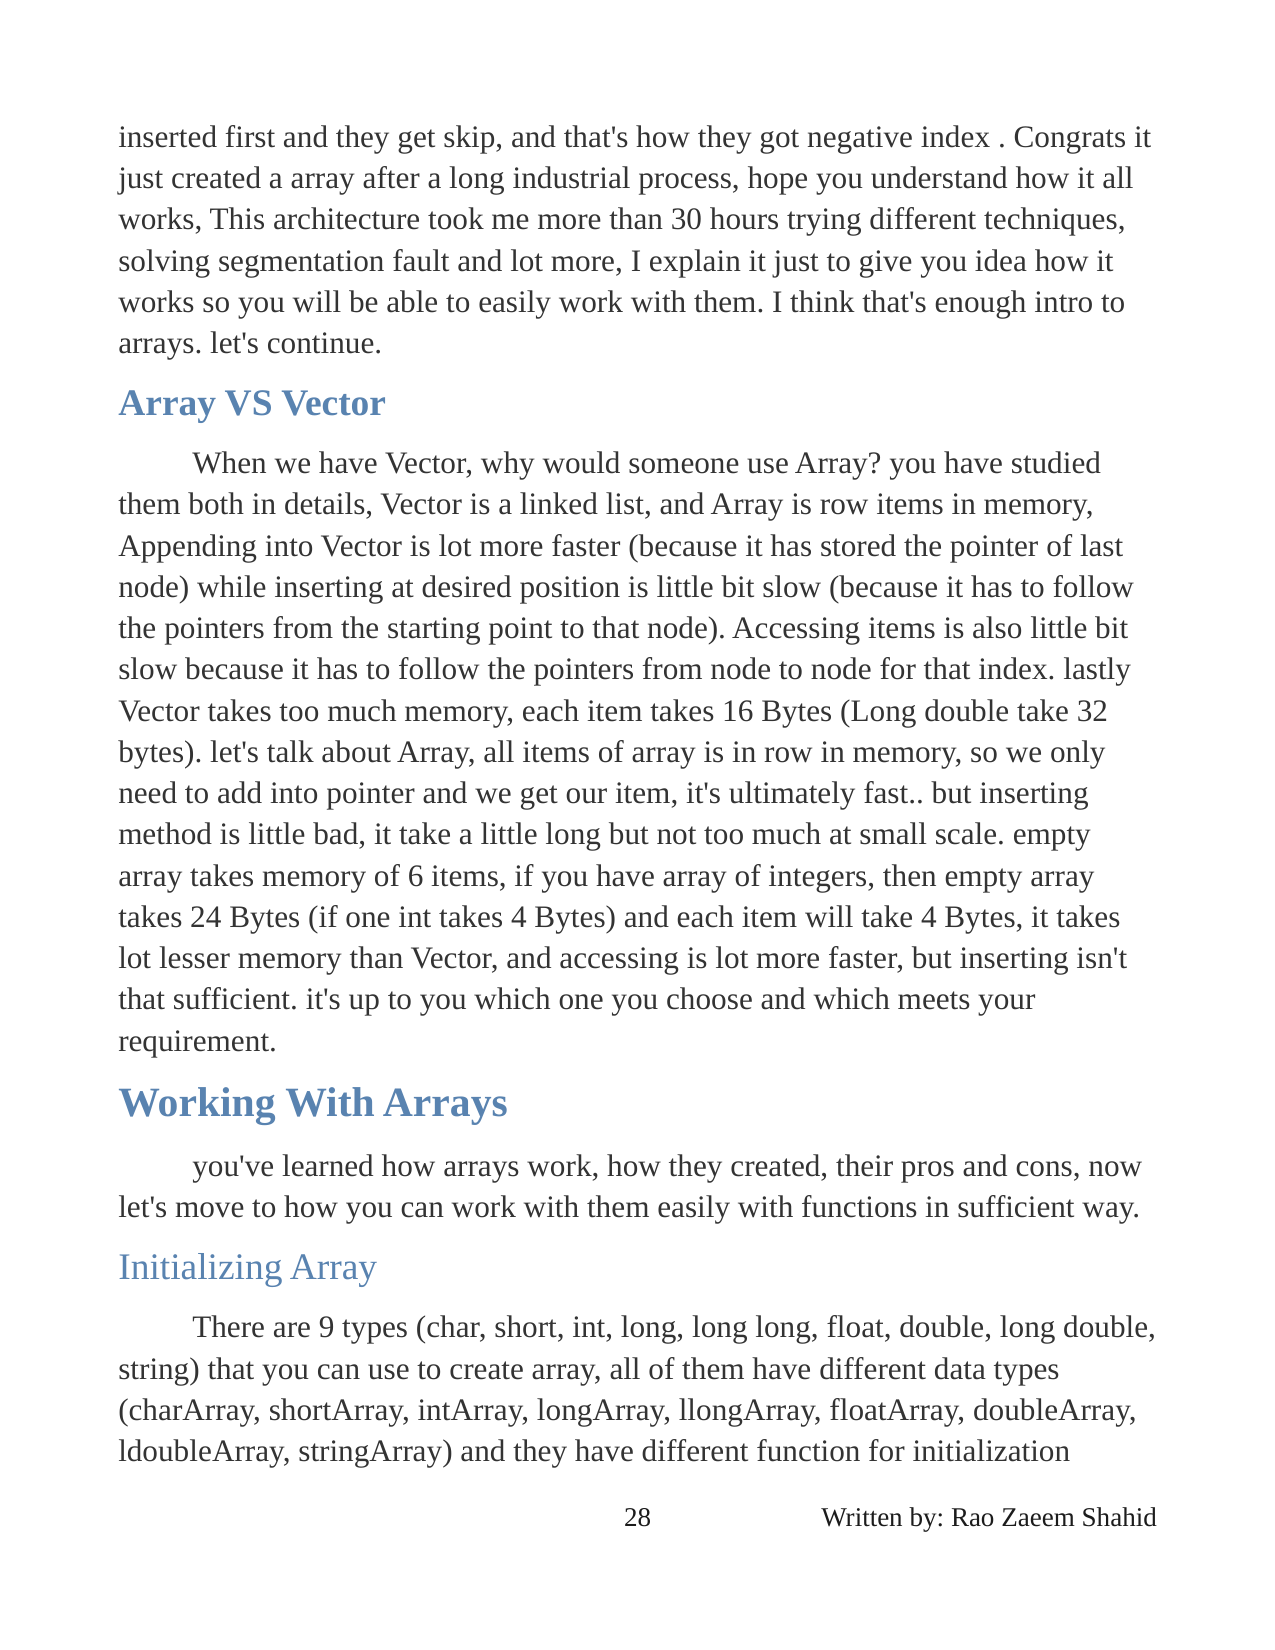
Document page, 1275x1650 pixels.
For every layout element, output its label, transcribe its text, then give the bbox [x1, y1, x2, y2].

text Initializing Array [118, 1244, 1157, 1288]
text you've learned how arrays work, how they created, their pros and cons, now let's move to how you can work with them easily with functions in sufficient way. [118, 1147, 1157, 1224]
text Array VS Vector [118, 380, 1157, 423]
text When we have Vector, why would someone use Array? you have studied them both in details, Vector is a linked list, and Array is row items in memory, Appending into Vector is lot more faster (because it has stored the pointer of last node) while inserting at desired position is little bit slow (because it has to follow the pointers from the starting point to that node). Accessing items is also little bit slow because it has to follow the pointers from node to node for that index. lastly Vector takes too much memory, each item takes 16 Bytes (Long double take 32 bytes). let's talk about Array, all items of array is in row in memory, so we only need to add into pointer and we get our item, it's ultimately fast.. but inserting method is little bad, it take a little long but not too much at small scale. empty array takes memory of 6 items, if you have array of integers, then empty array takes 24 Bytes (if one int takes 4 Bytes) and each item will take 4 Bytes, it takes lot lesser memory than Vector, and accessing is lot more faster, but inserting isn't that sufficient. it's up to you which one you choose and which meets your requirement. [118, 444, 1157, 1058]
text inserted first and they get skip, and that's how they got negative index . Congrats it just created a array after a long industrial process, hope you understand how it all works, This architecture took me more than 30 hours trying different techniques, solving segmentation fault and lot more, I explain it just to give you idea how it works so you will be able to easily work with them. I think that's enough intro to arrays. let's continue. [118, 118, 1157, 360]
text Working With Arrays [118, 1078, 1157, 1126]
text There are 9 types (char, short, int, long, long long, float, double, long double, string) that you can use to create array, all of them have different data types (charArray, shortArray, intArray, longArray, llongArray, floatArray, doubleArray, ldoubleArray, stringArray) and they have different function for initialization [118, 1309, 1157, 1468]
